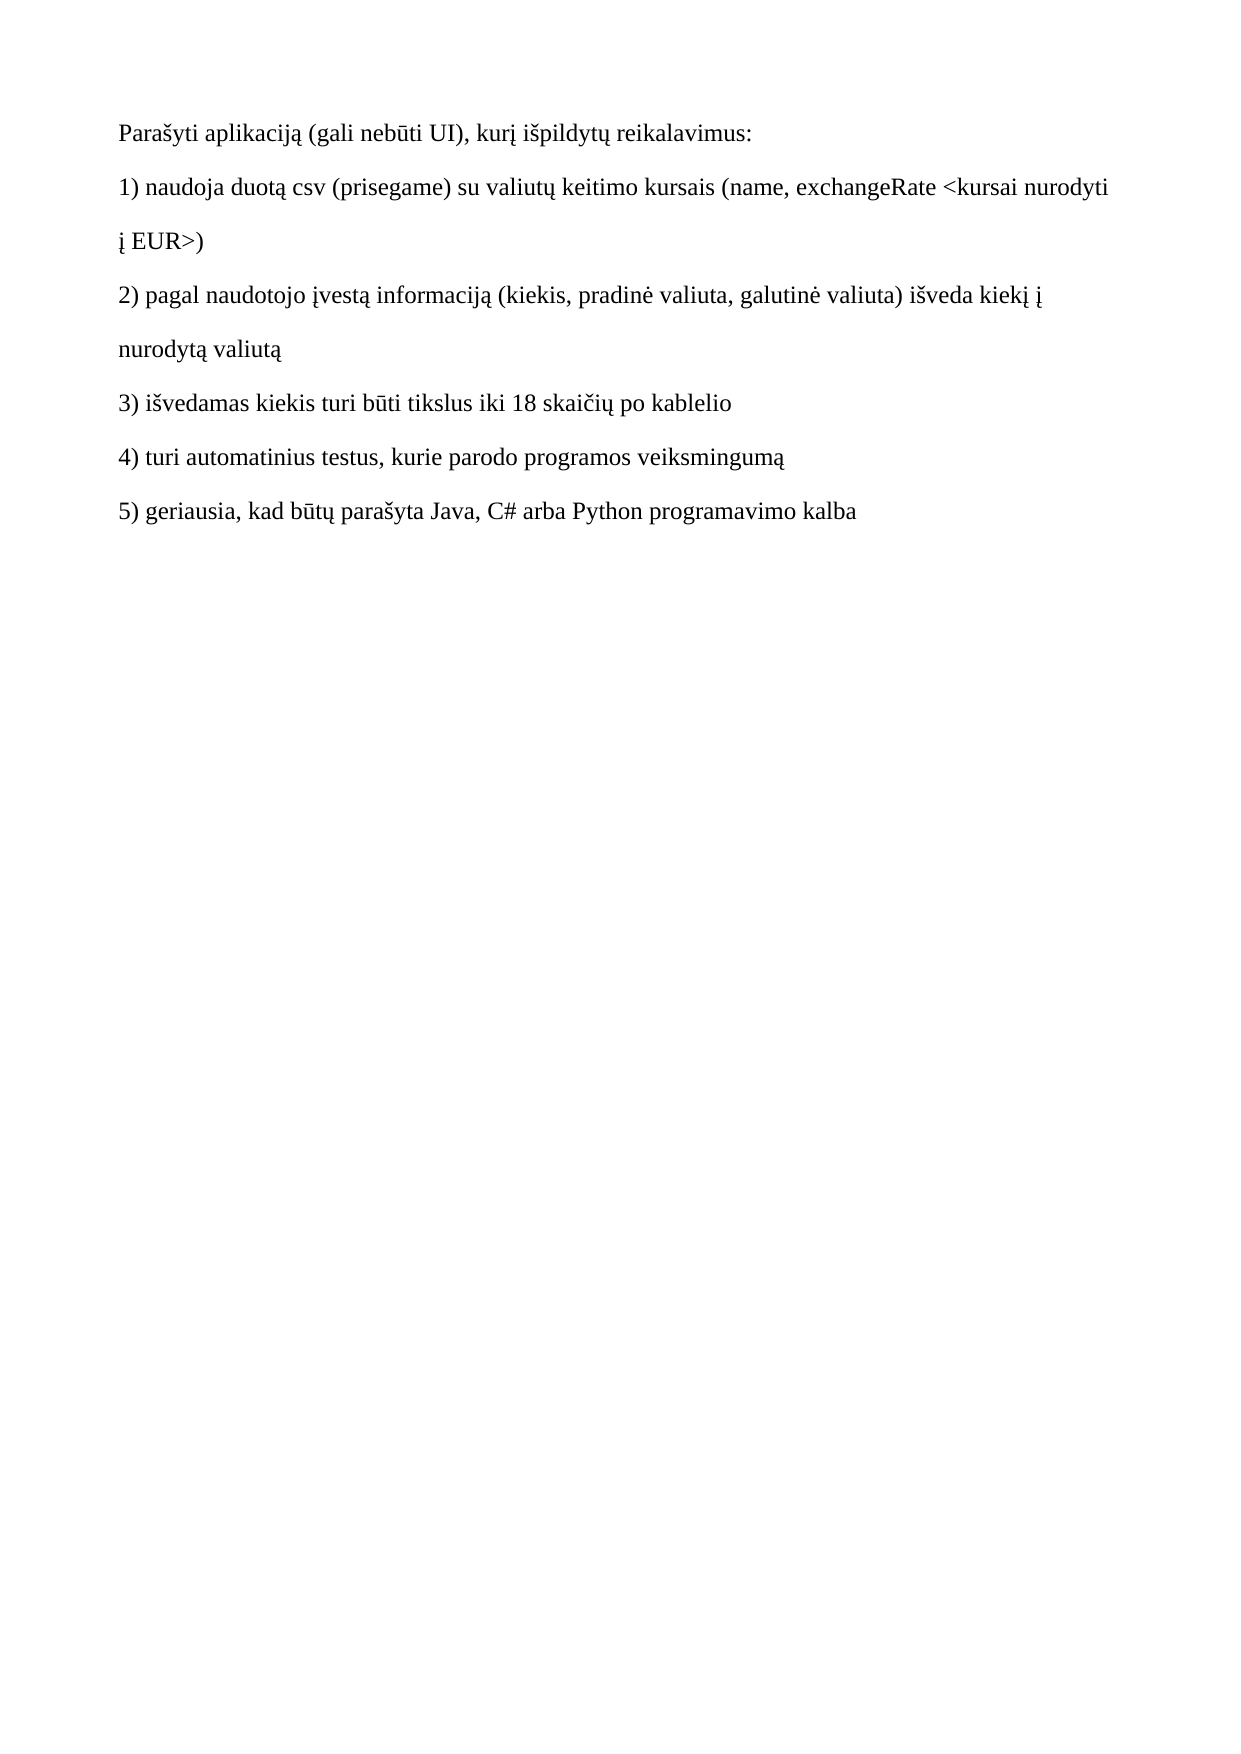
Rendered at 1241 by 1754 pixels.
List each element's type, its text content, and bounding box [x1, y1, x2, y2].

text Parašyti aplikaciją (gali nebūti UI), kurį išpildytų reikalavimus: [118, 118, 1122, 147]
text 1) naudoja duotą csv (prisegame) su valiutų keitimo kursais (name, exchangeRate <kursai nurodyti į EUR>) [118, 172, 1122, 255]
text 4) turi automatinius testus, kurie parodo programos veiksmingumą [118, 442, 1122, 471]
text 2) pagal naudotojo įvestą informaciją (kiekis, pradinė valiuta, galutinė valiuta) išveda kiekį į nurodytą valiutą [118, 280, 1122, 363]
text 3) išvedamas kiekis turi būti tikslus iki 18 skaičių po kablelio [118, 388, 1122, 417]
text 5) geriausia, kad būtų parašyta Java, C# arba Python programavimo kalba [118, 496, 1122, 524]
